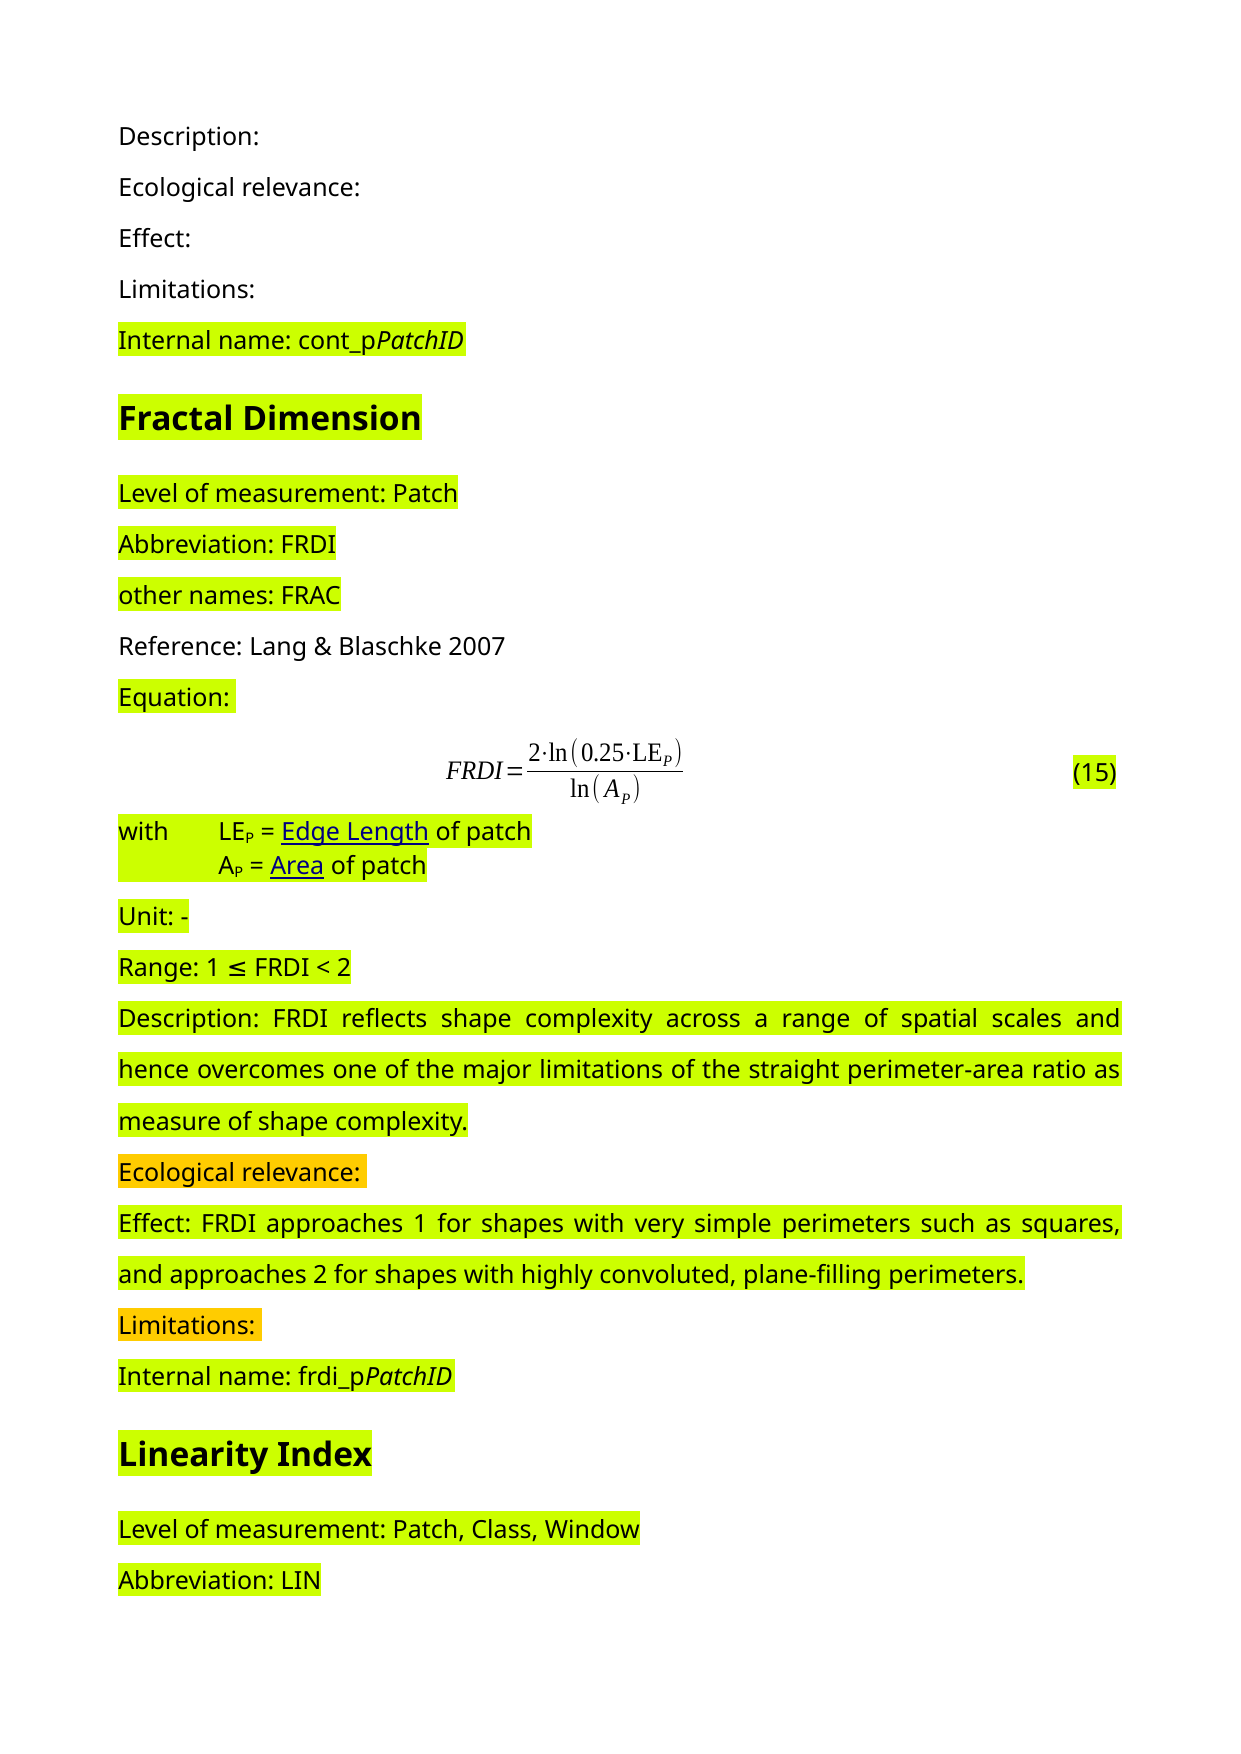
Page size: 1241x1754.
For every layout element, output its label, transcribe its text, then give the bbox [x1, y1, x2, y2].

text Internal name: frdi_pPatchID [118, 1358, 1122, 1392]
subtitle Linearity Index [118, 1430, 1122, 1476]
text Limitations: [118, 271, 1122, 305]
subtitle Fractal Dimension [118, 394, 1122, 440]
text Internal name: cont_pPatchID [118, 322, 1122, 356]
table_header [118, 730, 1010, 814]
text Level of measurement: Patch, Class, Window [118, 1511, 1122, 1545]
text Level of measurement: Patch [118, 475, 1122, 509]
text Reference: Lang & Blaschke 2007 [118, 628, 1122, 662]
text Ecological relevance: [118, 169, 1122, 203]
text other names: FRAC [118, 577, 1122, 611]
text Effect: FRDI approaches 1 for shapes with very simple perimeters such as squares, and approaches 2 for shapes with highly convoluted, plane-filling perimeters. [118, 1205, 1122, 1290]
text Limitations: [118, 1307, 1122, 1341]
text Description: FRDI reflects shape complexity across a range of spatial scales and hence overcomes one of the major limitations of the straight perimeter-area ratio as measure of shape complexity. [118, 1001, 1122, 1137]
text Abbreviation: FRDI [118, 526, 1122, 560]
text Unit: - [118, 899, 1122, 933]
text Abbreviation: LIN [118, 1562, 1122, 1596]
text Range: 1 ≤ FRDI < 2 [118, 950, 1122, 984]
text with LEP = Edge Length of patch [118, 814, 1122, 848]
text Equation: [118, 679, 1122, 713]
text Effect: [118, 220, 1122, 254]
text Description: [118, 118, 1122, 152]
text Ecological relevance: [118, 1154, 1122, 1188]
table_header (15) [1010, 730, 1122, 814]
text AP = Area of patch [118, 848, 1122, 882]
